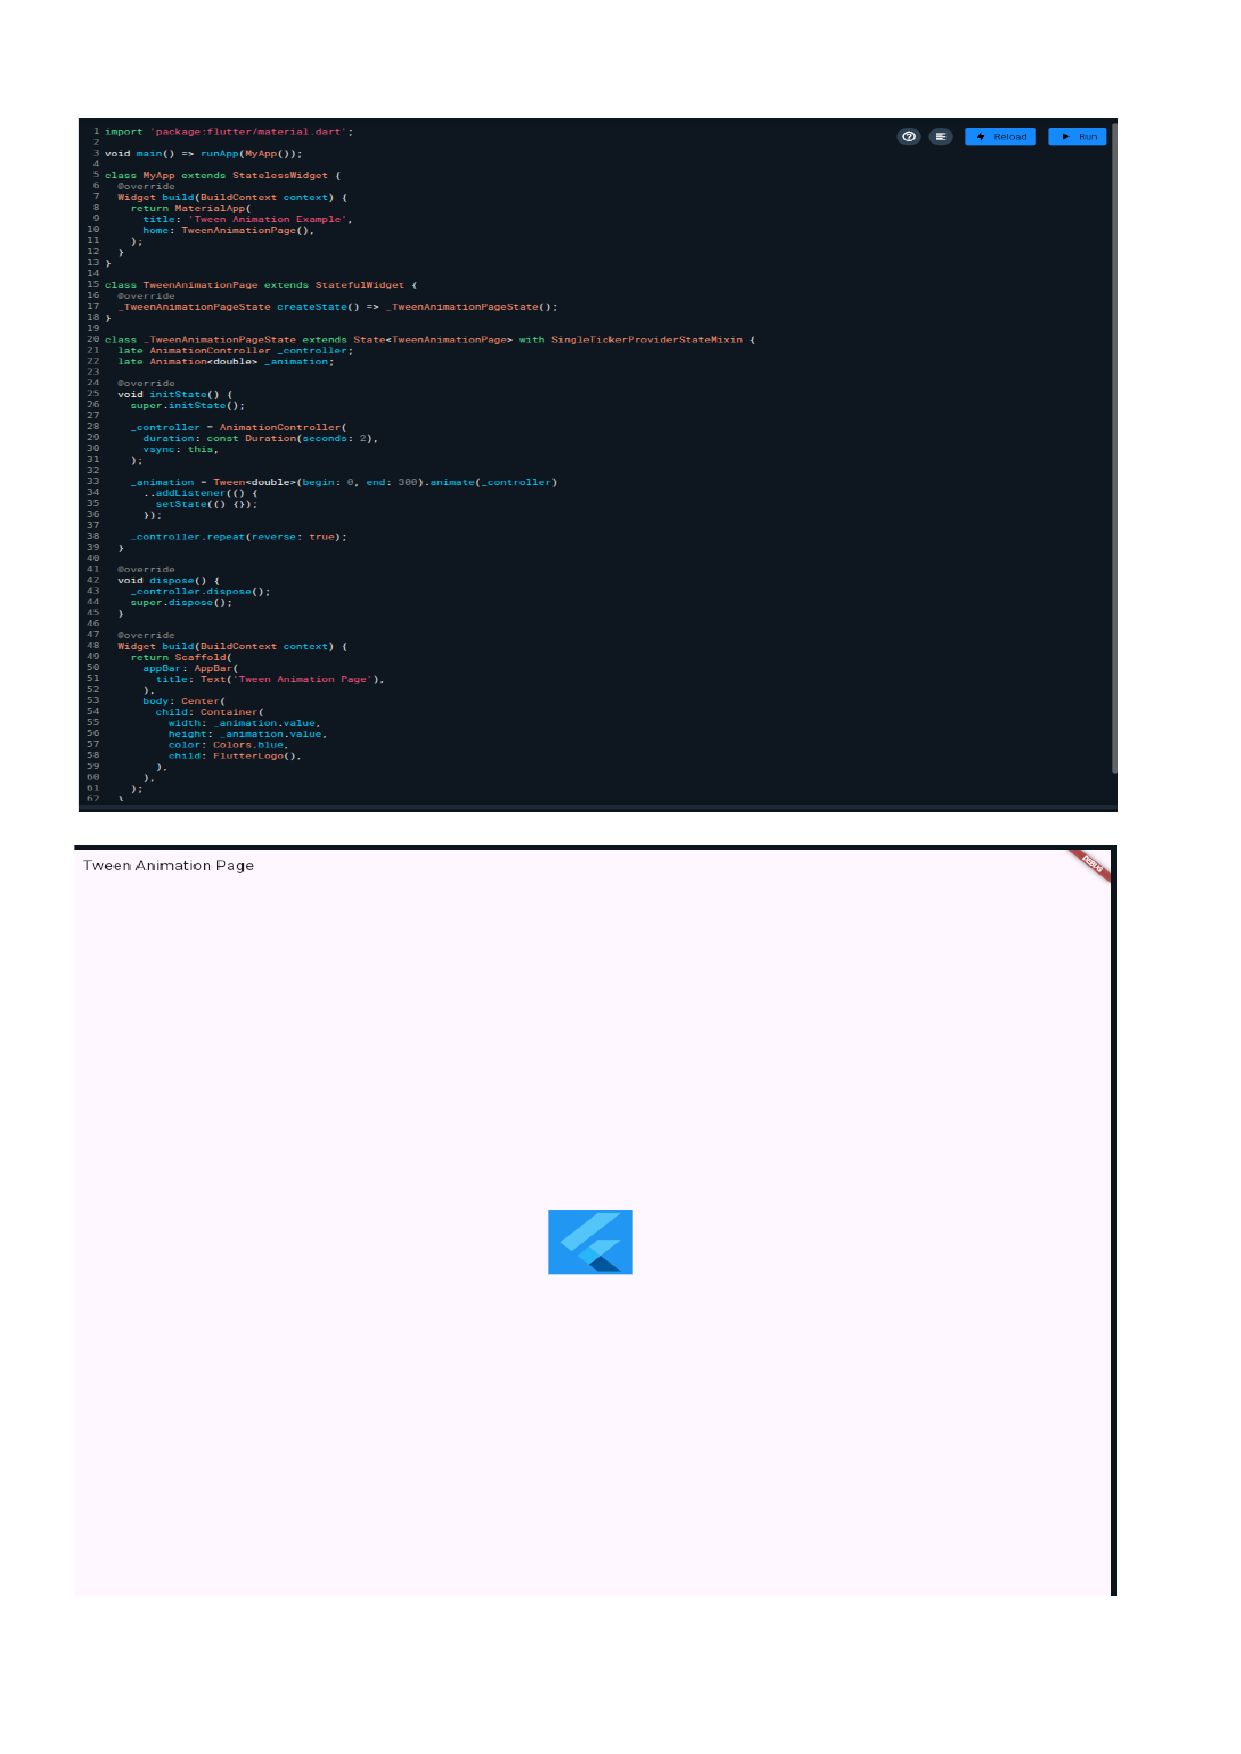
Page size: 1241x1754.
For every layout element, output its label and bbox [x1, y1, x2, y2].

picture [78, 118, 1118, 812]
picture [74, 845, 1117, 1596]
